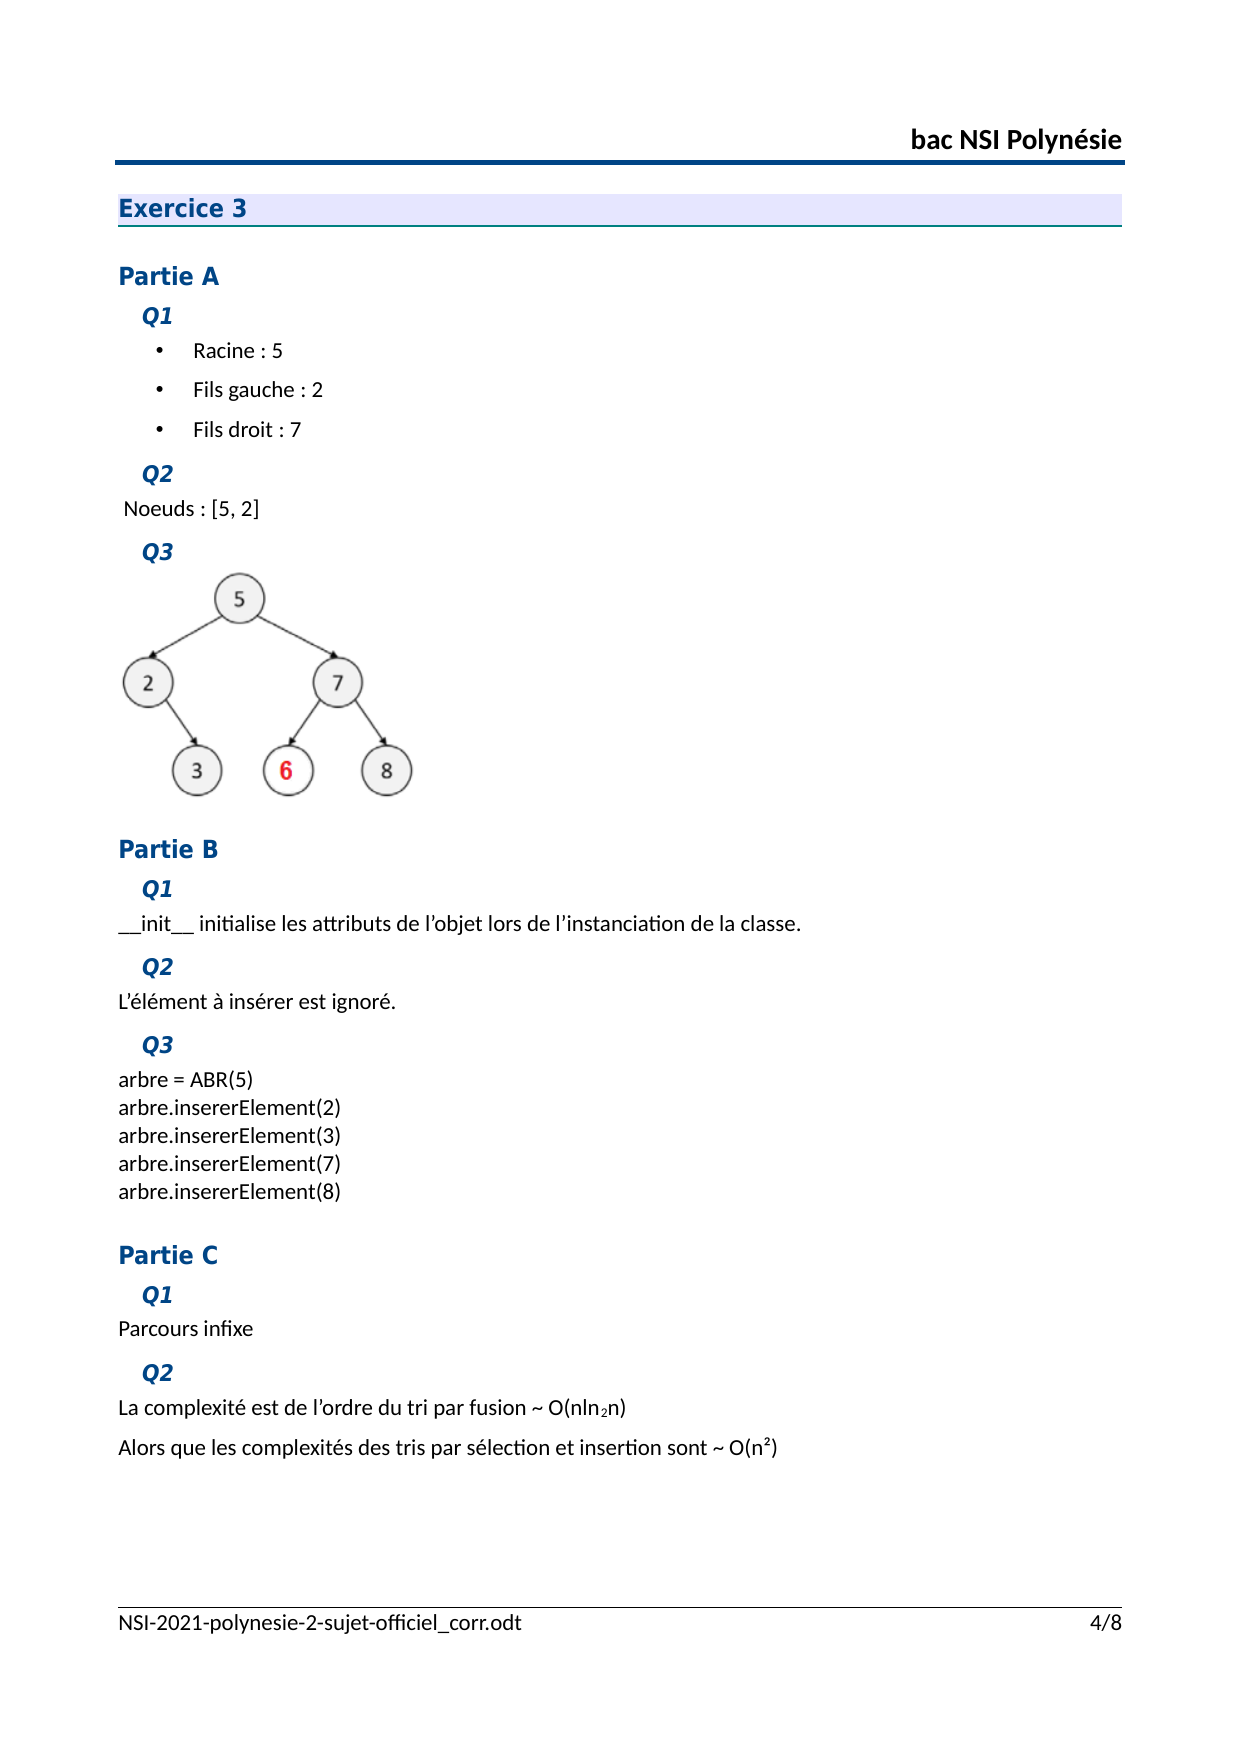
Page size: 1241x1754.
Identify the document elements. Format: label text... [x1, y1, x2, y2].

text arbre.insererElement(7) [118, 1149, 1122, 1177]
subtitle Q2 [142, 1360, 1122, 1387]
list Fils droit : 7 [156, 415, 1122, 443]
picture [118, 572, 416, 800]
text Alors que les complexités des tris par sélection et insertion sont ~ O(n²) [118, 1433, 1122, 1461]
list Fils gauche : 2 [156, 376, 1122, 404]
text arbre.insererElement(2) [118, 1093, 1122, 1121]
subtitle Q2 [142, 954, 1122, 981]
text La complexité est de l’ordre du tri par fusion ~ O(nln2n) [118, 1393, 1122, 1421]
list Racine : 5 [156, 336, 1122, 364]
subtitle Q1 [142, 1282, 1122, 1308]
subtitle Q1 [142, 876, 1122, 903]
text __init__ initialise les attributs de l’objet lors de l’instanciation de la classe. [118, 909, 1122, 937]
subtitle Q3 [142, 539, 1122, 566]
text arbre.insererElement(3) [118, 1121, 1122, 1149]
text arbre.insererElement(8) [118, 1177, 1122, 1205]
text Noeuds : [5, 2] [118, 494, 1122, 522]
text arbre = ABR(5) [118, 1065, 1122, 1093]
subtitle Q3 [142, 1033, 1122, 1059]
subtitle Partie A [118, 262, 1122, 291]
subtitle Q2 [142, 461, 1122, 488]
text Parcours infixe [118, 1314, 1122, 1342]
subtitle Partie B [118, 835, 1122, 864]
text L’élément à insérer est ignoré. [118, 987, 1122, 1015]
subtitle Exercice 3 [118, 194, 1122, 225]
subtitle Partie C [118, 1241, 1122, 1270]
subtitle Q1 [142, 303, 1122, 330]
